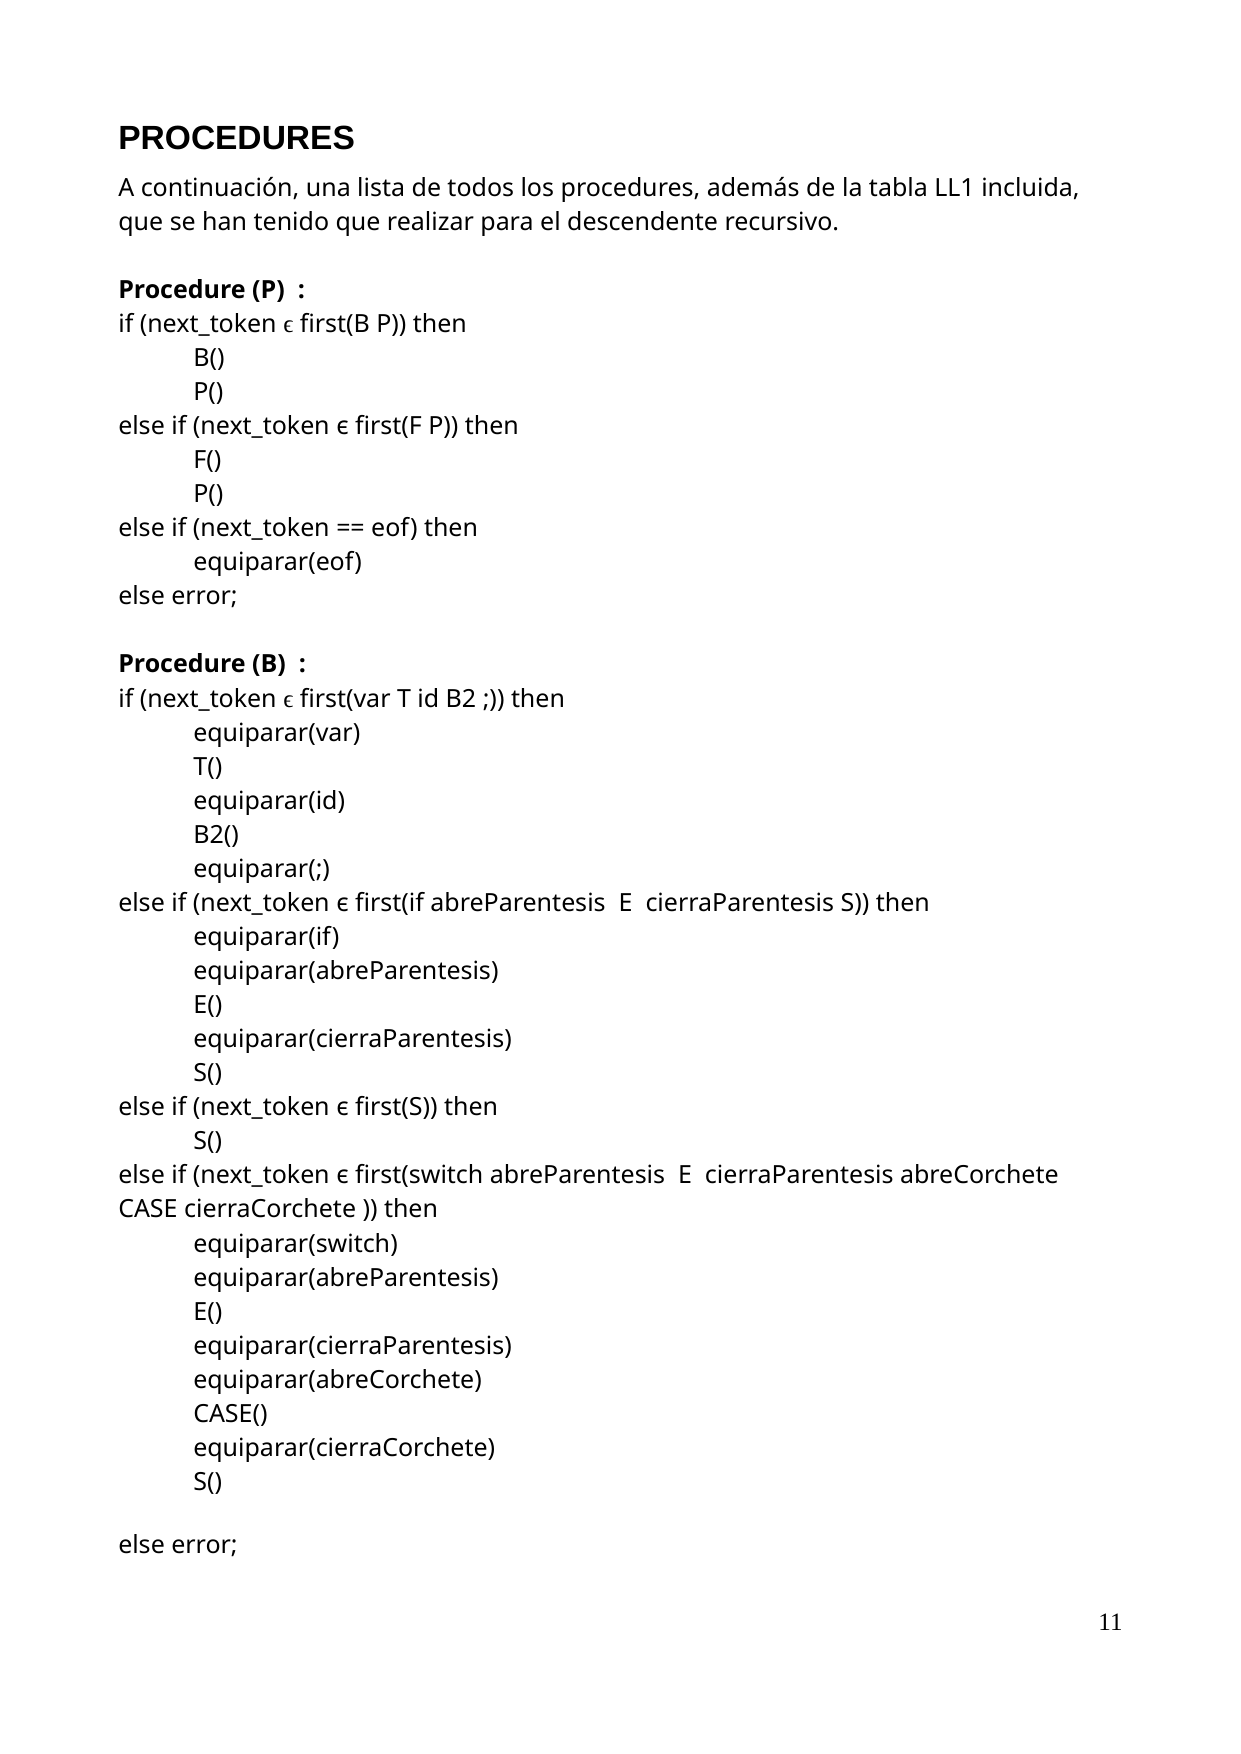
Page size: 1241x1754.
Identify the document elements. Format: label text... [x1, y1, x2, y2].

text E() [118, 1293, 1122, 1327]
text else if (next_token ϵ first(switch abreParentesis E cierraParentesis abreCorchete CASE cierraCorchete )) then [118, 1157, 1122, 1225]
text else error; [118, 1526, 1122, 1561]
text equiparar(eof) [118, 544, 1122, 578]
text equiparar(abreCorchete) [118, 1361, 1122, 1396]
text T() [118, 748, 1122, 782]
text else if (next_token ϵ first(if abreParentesis E cierraParentesis S)) then [118, 884, 1122, 919]
text equiparar(cierraCorchete) [118, 1429, 1122, 1464]
text equiparar(cierraParentesis) [118, 1327, 1122, 1361]
text B() [118, 339, 1122, 374]
text Procedure (B) : [118, 646, 1122, 680]
text CASE() [118, 1396, 1122, 1429]
text if (next_token ϵ first(var T id B2 ;)) then [118, 680, 1122, 714]
text else error; [118, 578, 1122, 612]
subtitle PROCEDURES [118, 118, 1122, 157]
text else if (next_token ϵ first(F P)) then [118, 408, 1122, 442]
text Procedure (P) : [118, 271, 1122, 306]
text if (next_token ϵ first(B P)) then [118, 306, 1122, 339]
text equiparar(cierraParentesis) [118, 1021, 1122, 1055]
text S() [118, 1123, 1122, 1157]
text P() [118, 476, 1122, 510]
text P() [118, 374, 1122, 408]
text S() [118, 1464, 1122, 1498]
text B2() [118, 816, 1122, 851]
text equiparar(abreParentesis) [118, 953, 1122, 987]
text equiparar(var) [118, 714, 1122, 748]
text equiparar(abreParentesis) [118, 1259, 1122, 1293]
text else if (next_token == eof) then [118, 510, 1122, 544]
text equiparar(if) [118, 919, 1122, 953]
text equiparar(switch) [118, 1225, 1122, 1259]
text F() [118, 442, 1122, 476]
text A continuación, una lista de todos los procedures, además de la tabla LL1 incluida, que se han tenido que realizar para el descendente recursivo. [118, 169, 1122, 237]
text equiparar(id) [118, 782, 1122, 816]
text else if (next_token ϵ first(S)) then [118, 1089, 1122, 1123]
text equiparar(;) [118, 851, 1122, 884]
text E() [118, 987, 1122, 1021]
text S() [118, 1055, 1122, 1089]
